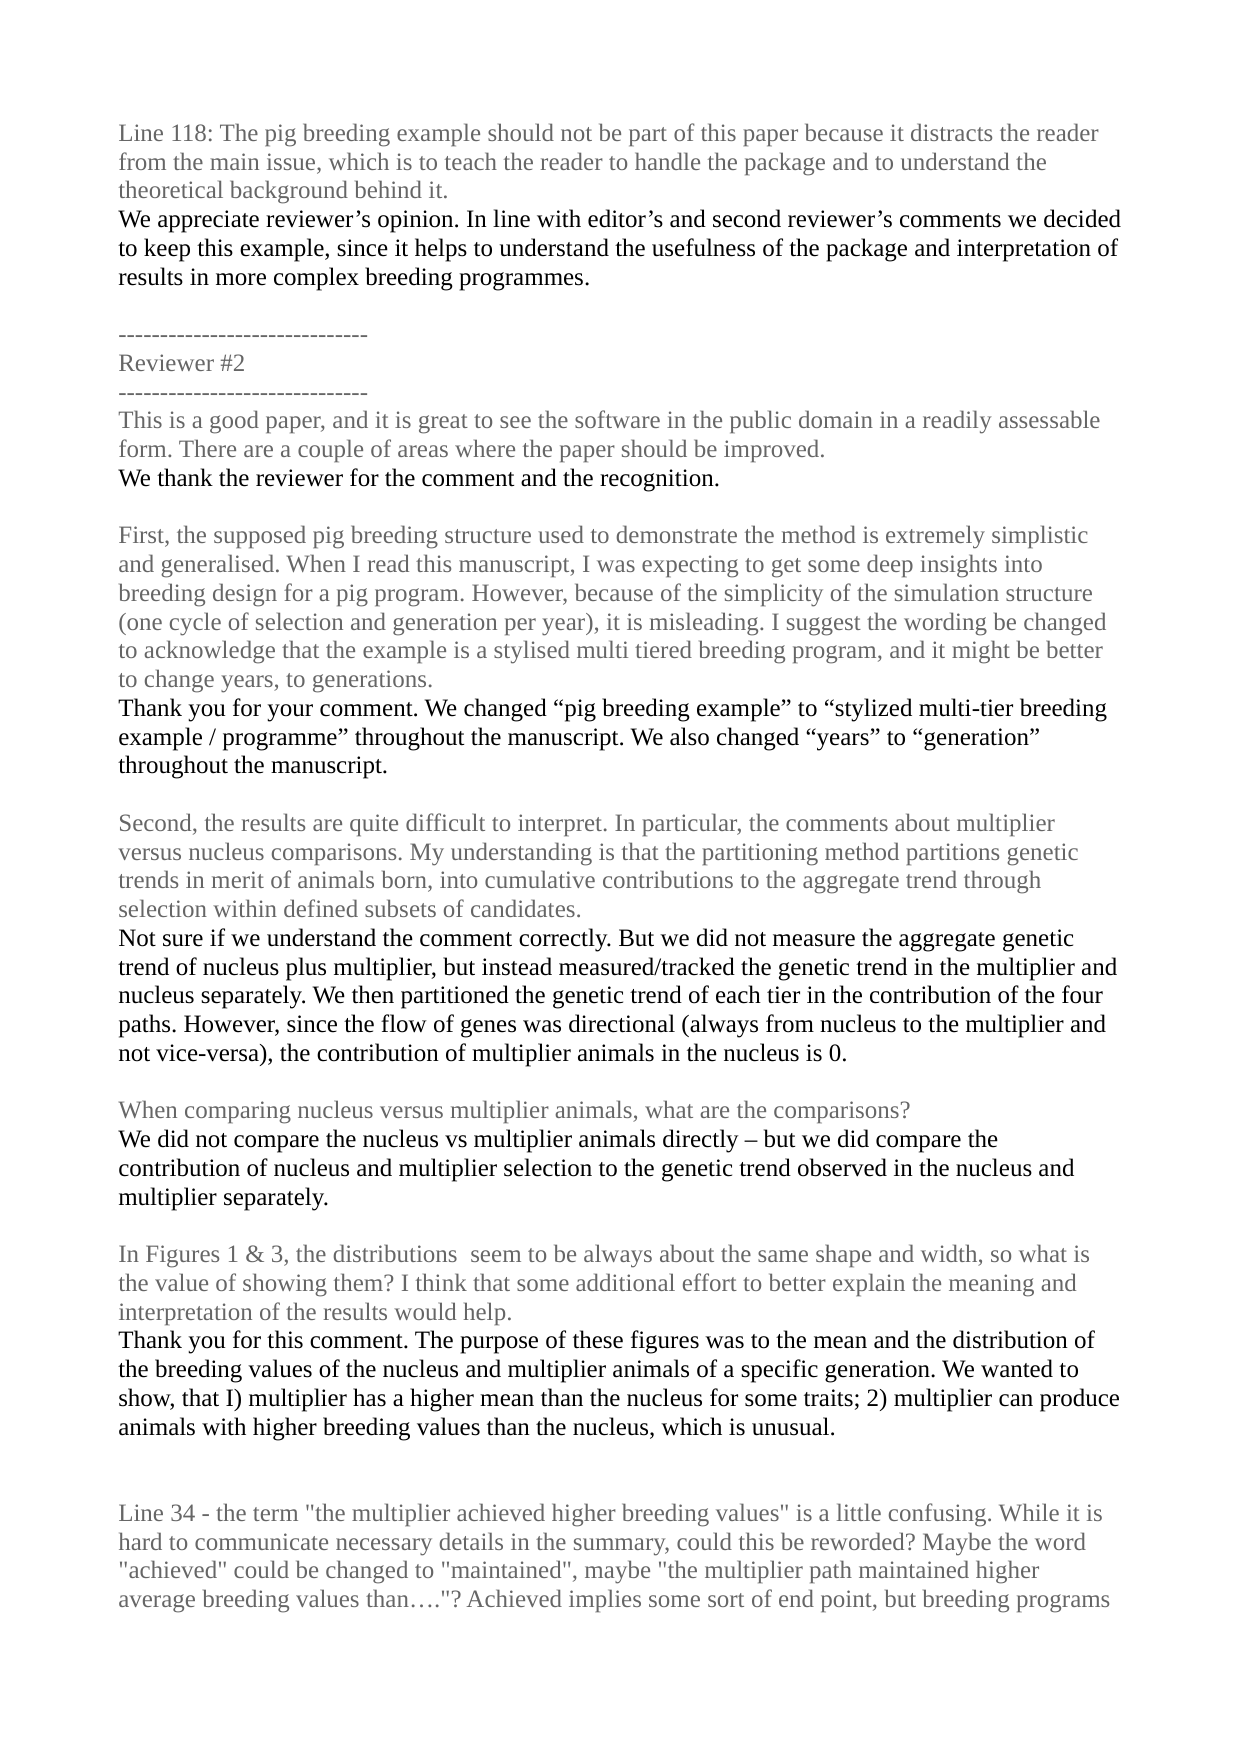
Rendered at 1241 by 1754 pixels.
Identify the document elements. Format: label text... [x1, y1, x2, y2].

text Thank you for your comment. We changed “pig breeding example” to “stylized multi‑tier breeding example / programme” throughout the manuscript. We also changed “years” to “generation” throughout the manuscript. Second, the results are quite difficult to interpret. In particular, the comments about multiplier versus nucleus comparisons. My understanding is that the partitioning method partitions genetic trends in merit of animals born, into cumulative contributions to the aggregate trend through selection within defined subsets of candidates. [118, 693, 1122, 923]
text Thank you for this comment. The purpose of these figures was to the mean and the distribution of the breeding values of the nucleus and multiplier animals of a specific generation. We wanted to show, that I) multiplier has a higher mean than the nucleus for some traits; 2) multiplier can produce animals with higher breeding values than the nucleus, which is unusual. [118, 1326, 1122, 1441]
text When comparing nucleus versus multiplier animals, what are the comparisons? [118, 1096, 1122, 1124]
text Not sure if we understand the comment correctly. But we did not measure the aggregate genetic trend of nucleus plus multiplier, but instead measured/tracked the genetic trend in the multiplier and nucleus separately. We then partitioned the genetic trend of each tier in the contribution of the four paths. However, since the flow of genes was directional (always from nucleus to the multiplier and not vice-versa), the contribution of multiplier animals in the nucleus is 0. [118, 923, 1122, 1067]
text In Figures 1 & 3, the distributions seem to be always about the same shape and width, so what is the value of showing them? I think that some additional effort to better explain the meaning and interpretation of the results would help. [118, 1239, 1122, 1326]
text We did not compare the nucleus vs multiplier animals directly – but we did compare the contribution of nucleus and multiplier selection to the genetic trend observed in the nucleus and multiplier separately. [118, 1124, 1122, 1211]
text Line 118: The pig breeding example should not be part of this paper because it distracts the reader from the main issue, which is to teach the reader to handle the package and to understand the theoretical background behind it. [118, 118, 1122, 204]
text We appreciate reviewer’s opinion. In line with editor’s and second reviewer’s comments we decided to keep this example, since it helps to understand the usefulness of the package and interpretation of results in more complex breeding programmes. ------------------------------ Reviewer #2 ------------------------------ This is a good paper, and it is great to see the software in the public domain in a readily assessable form. There are a couple of areas where the paper should be improved. [118, 204, 1122, 463]
text We thank the reviewer for the comment and the recognition. First, the supposed pig breeding structure used to demonstrate the method is extremely simplistic and generalised. When I read this manuscript, I was expecting to get some deep insights into breeding design for a pig program. However, because of the simplicity of the simulation structure (one cycle of selection and generation per year), it is misleading. I suggest the wording be changed to acknowledge that the example is a stylised multi tiered breeding program, and it might be better to change years, to generations. [118, 463, 1122, 693]
text Line 34 - the term "the multiplier achieved higher breeding values" is a little confusing. While it is hard to communicate necessary details in the summary, could this be reworded? Maybe the word "achieved" could be changed to "maintained", maybe "the multiplier path maintained higher average breeding values than…."? Achieved implies some sort of end point, but breeding programs [118, 1441, 1122, 1613]
